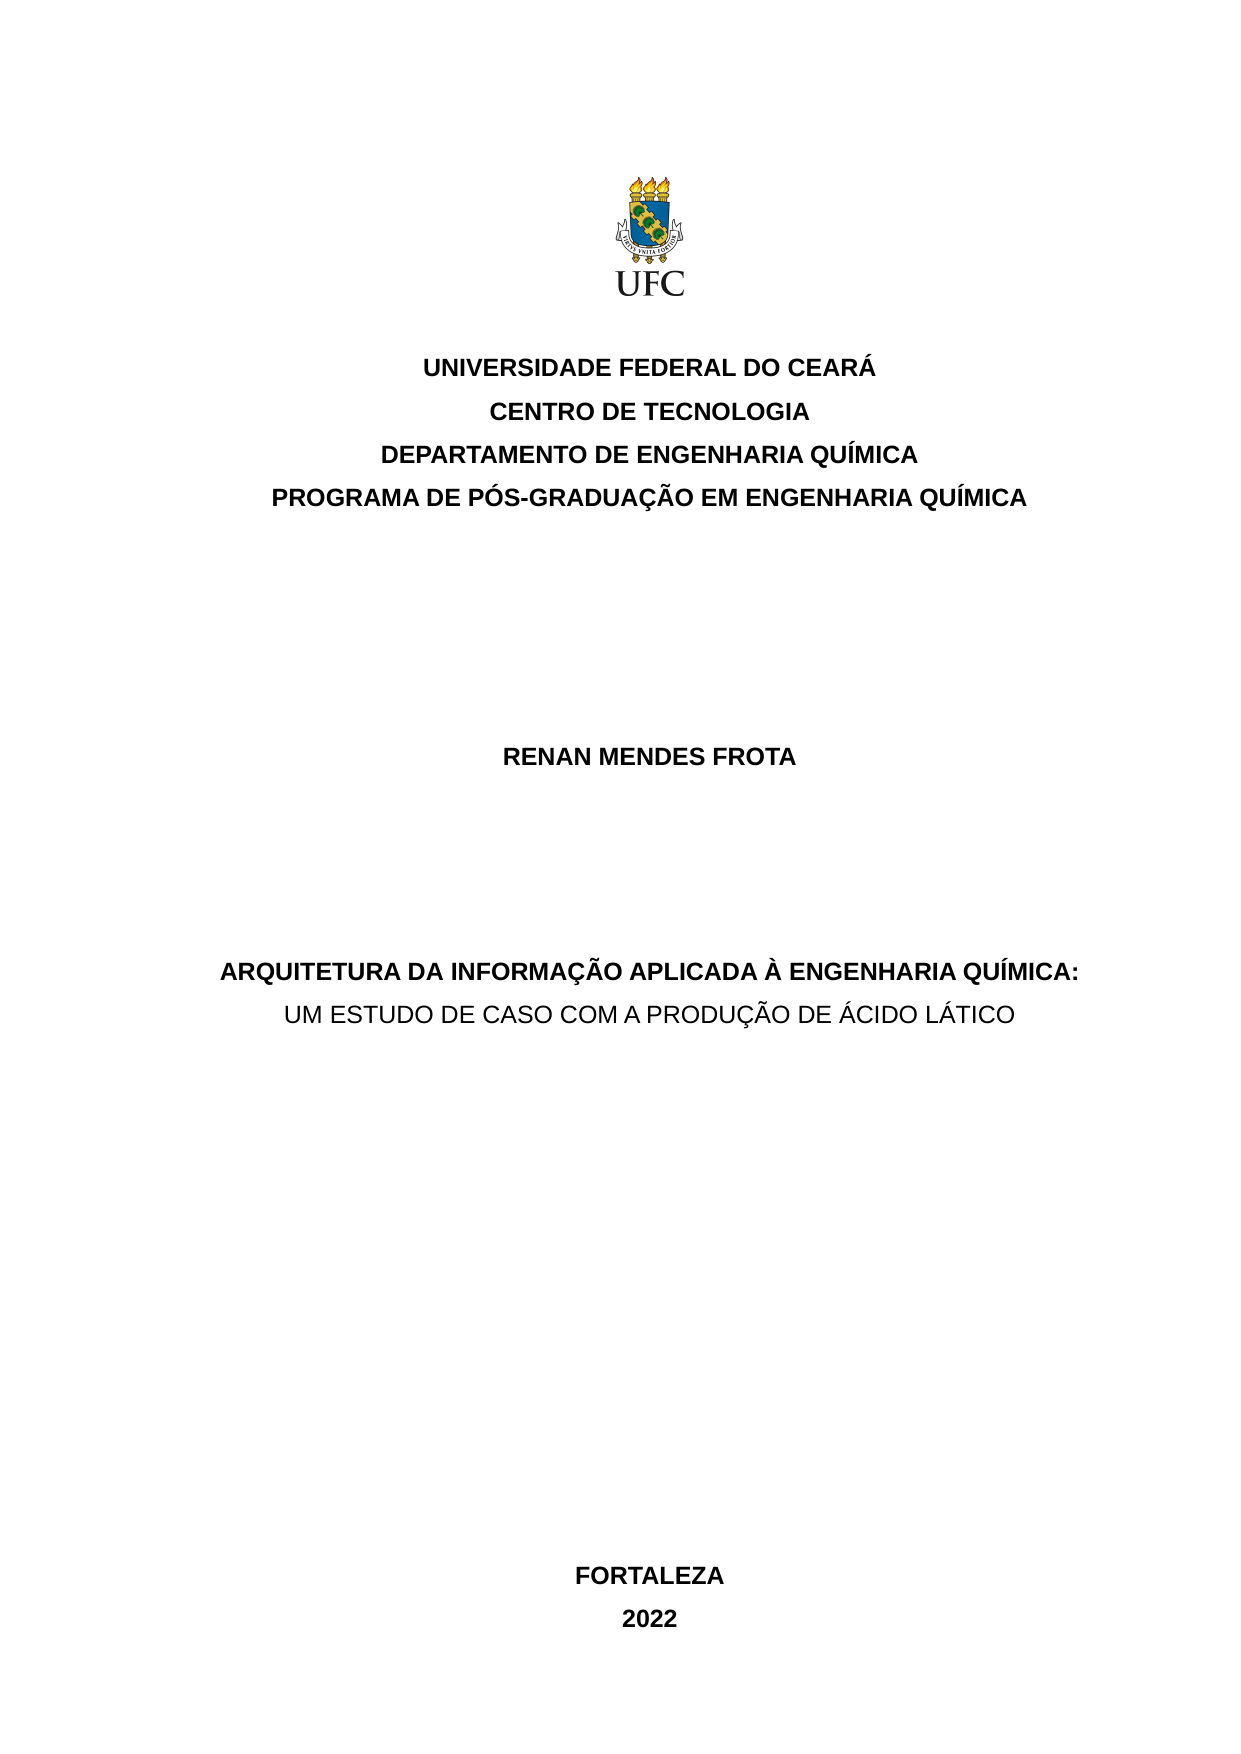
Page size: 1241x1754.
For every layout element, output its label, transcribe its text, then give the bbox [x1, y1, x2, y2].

text CENTRO DE TECNOLOGIA [177, 397, 1122, 425]
picture [613, 177, 686, 296]
text ARQUITETURA DA INFORMAÇÃO APLICADA À ENGENHARIA QUÍMICA: [177, 957, 1122, 986]
text RENAN MENDES FROTA [177, 742, 1122, 770]
text UNIVERSIDADE FEDERAL DO CEARÁ [177, 353, 1122, 382]
text PROGRAMA DE PÓS-GRADUAÇÃO EM ENGENHARIA QUÍMICA [177, 483, 1122, 512]
text FORTALEZA [177, 1561, 1122, 1590]
text UM ESTUDO DE CASO COM A PRODUÇÃO DE ÁCIDO LÁTICO [177, 1000, 1122, 1029]
text 2022 [177, 1604, 1122, 1633]
text DEPARTAMENTO DE ENGENHARIA QUÍMICA [177, 440, 1122, 468]
